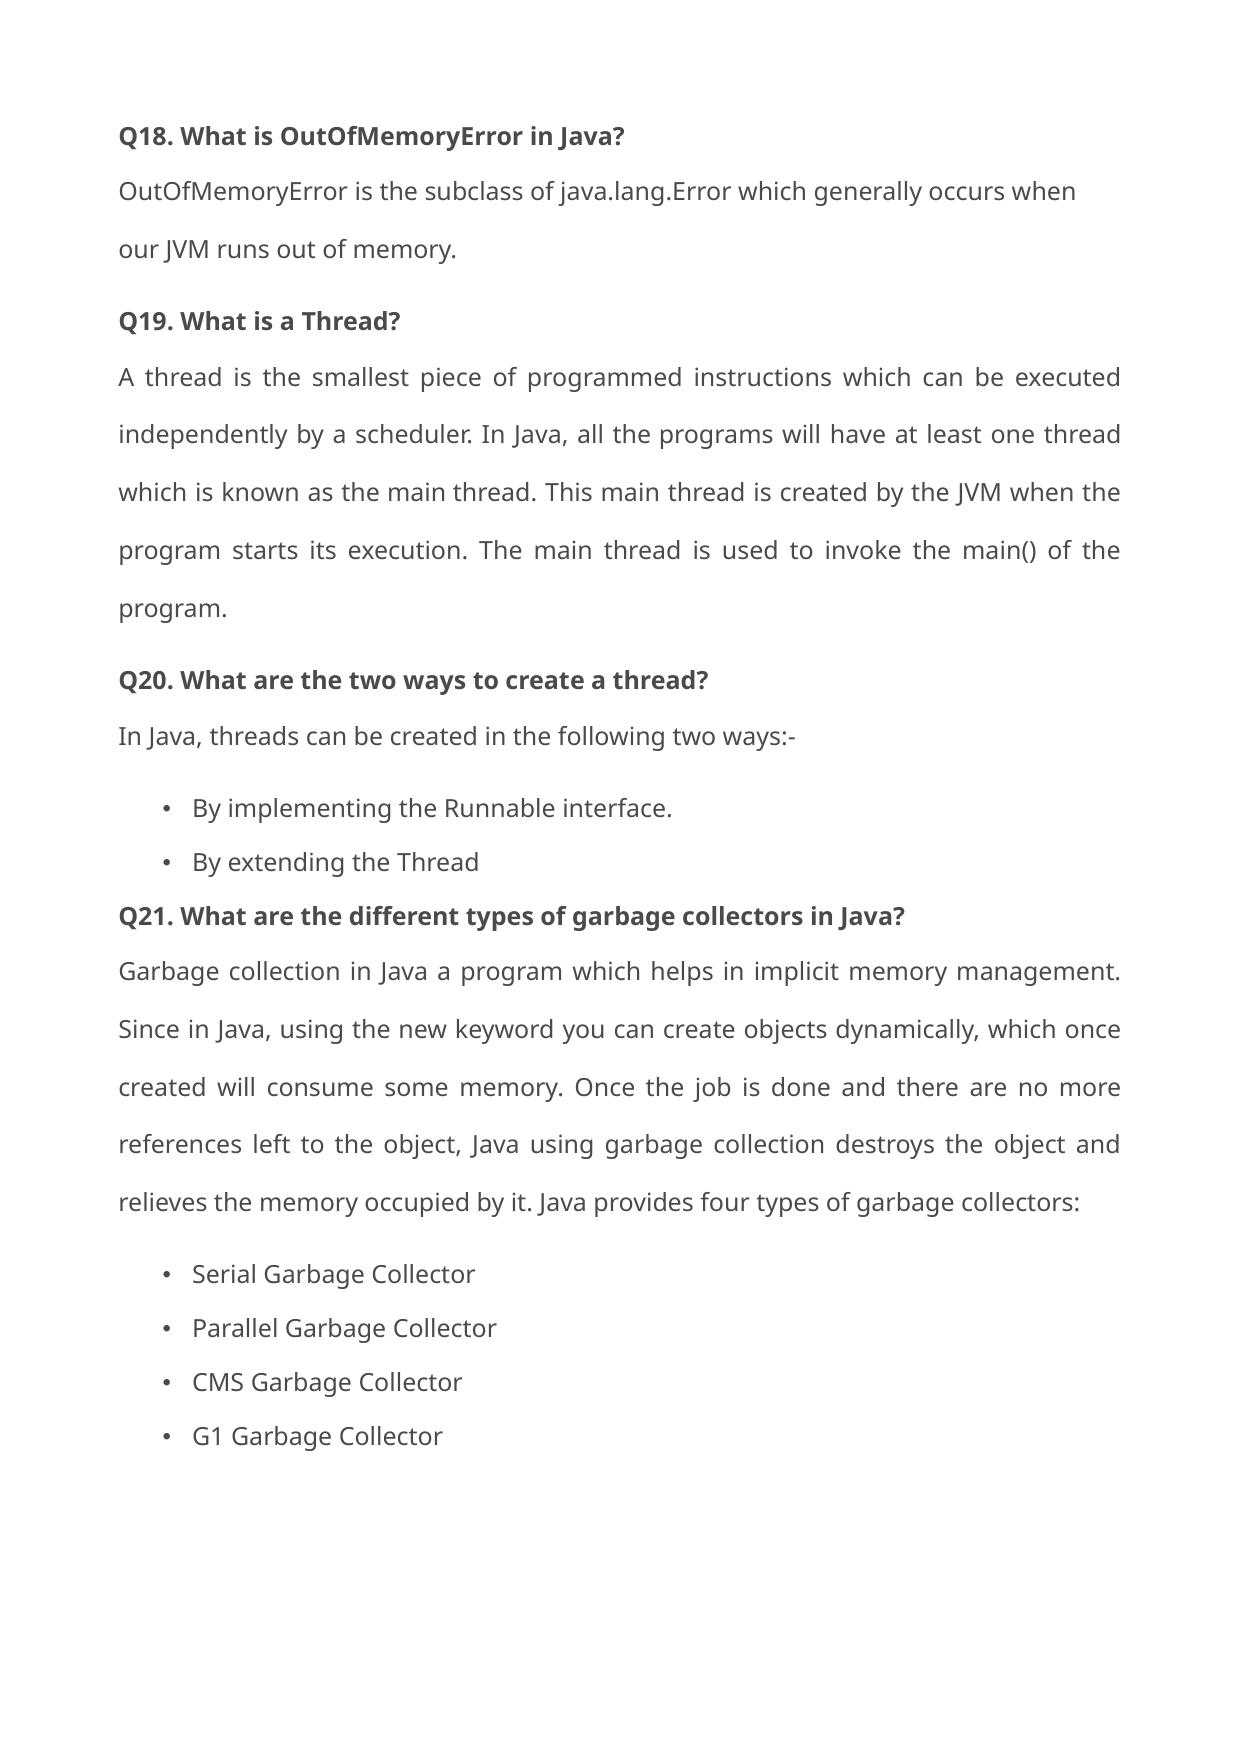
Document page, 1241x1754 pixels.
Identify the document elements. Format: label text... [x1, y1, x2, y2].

text In Java, threads can be created in the following two ways:- [118, 718, 1122, 752]
list By implementing the Runnable interface. [162, 791, 1122, 825]
text OutOfMemoryError is the subclass of java.lang.Error which generally occurs when our JVM runs out of memory. [118, 173, 1122, 265]
subtitle Q19. What is a Thread? [118, 304, 1122, 338]
list Serial Garbage Collector [162, 1257, 1122, 1291]
list CMS Garbage Collector [162, 1365, 1122, 1399]
list By extending the Thread [162, 844, 1122, 878]
subtitle Q18. What is OutOfMemoryError in Java? [118, 118, 1122, 152]
text Garbage collection in Java a program which helps in implicit memory management. Since in Java, using the new keyword you can create objects dynamically, which once created will consume some memory. Once the job is done and there are no more references left to the object, Java using garbage collection destroys the object and relieves the memory occupied by it. Java provides four types of garbage collectors: [118, 953, 1122, 1219]
subtitle Q20. What are the two ways to create a thread? [118, 663, 1122, 697]
subtitle Q21. What are the different types of garbage collectors in Java? [118, 898, 1122, 932]
list Parallel Garbage Collector [162, 1311, 1122, 1345]
list G1 Garbage Collector [162, 1418, 1122, 1452]
text A thread is the smallest piece of programmed instructions which can be executed independently by a scheduler. In Java, all the programs will have at least one thread which is known as the main thread. This main thread is created by the JVM when the program starts its execution. The main thread is used to invoke the main() of the program. [118, 359, 1122, 624]
